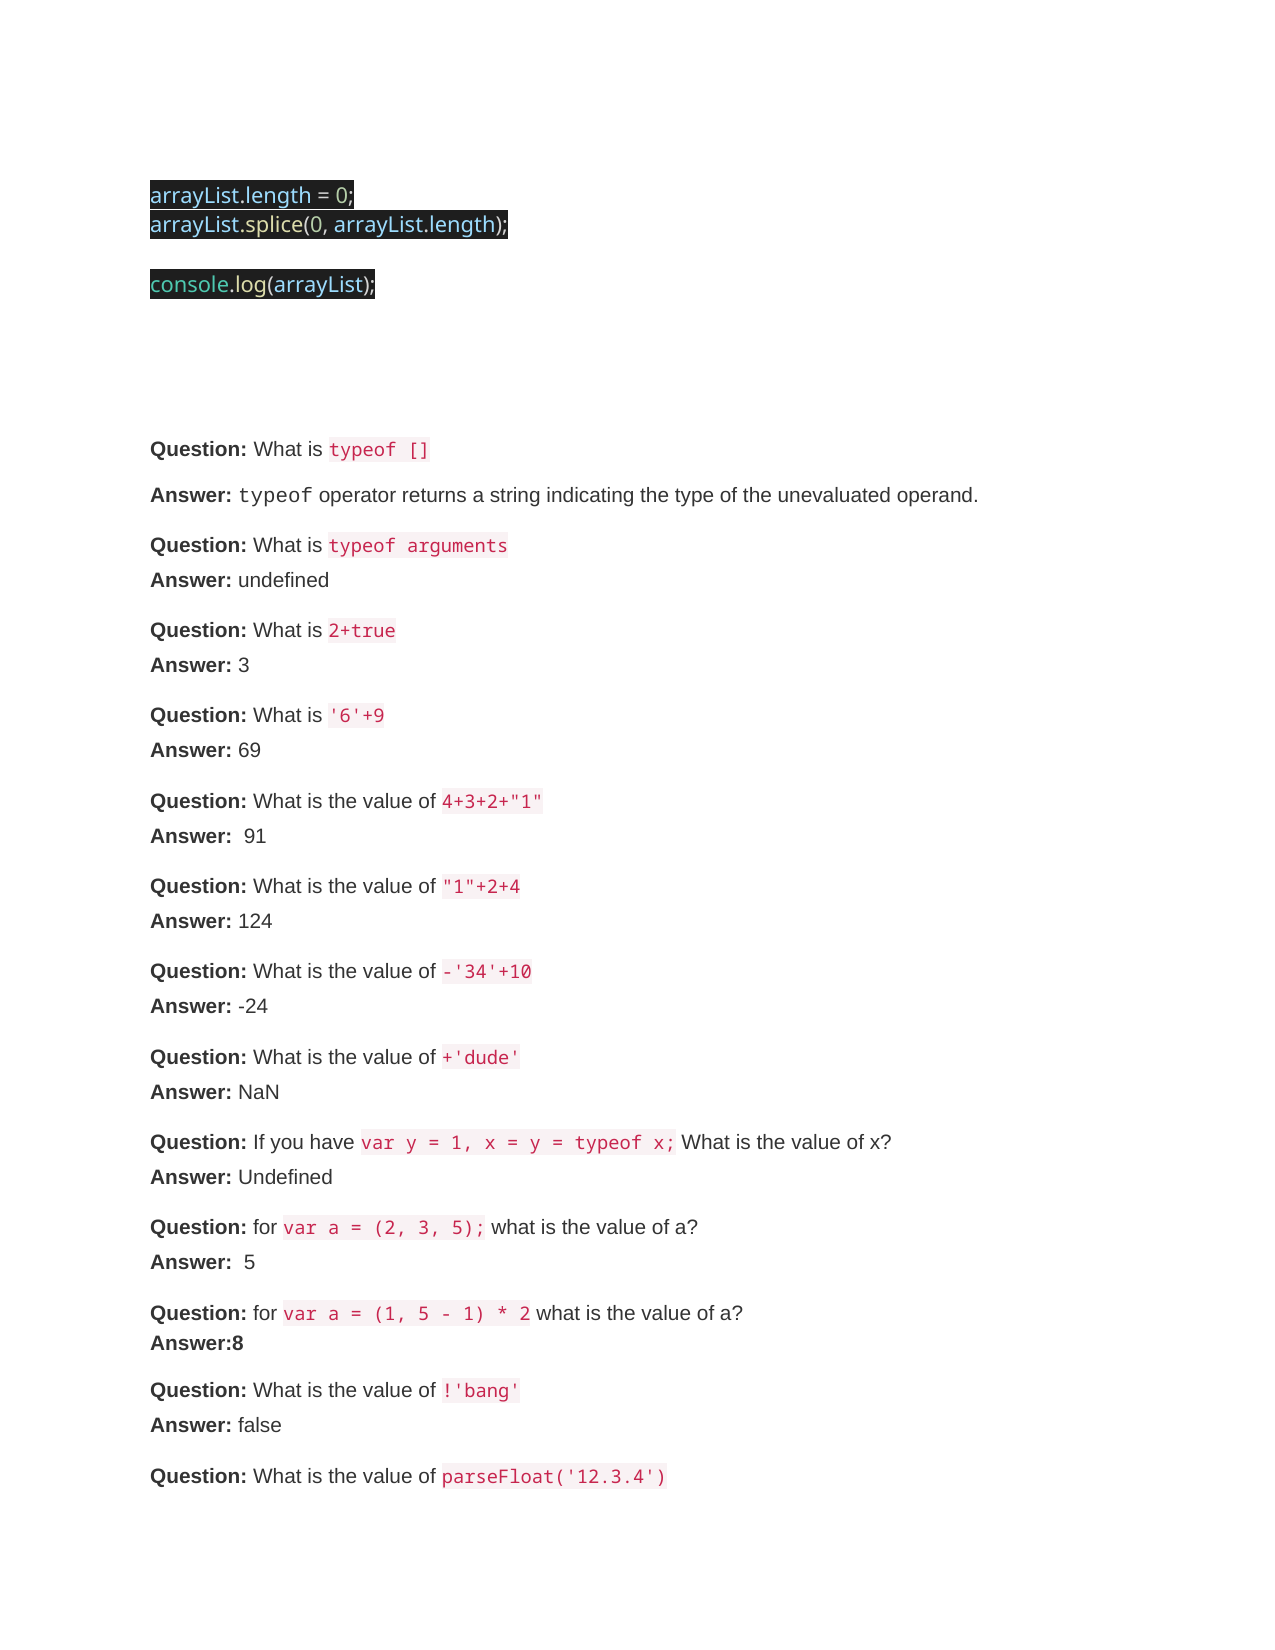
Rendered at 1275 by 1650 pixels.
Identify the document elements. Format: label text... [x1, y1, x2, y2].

text Question: What is typeof [] [150, 436, 1125, 462]
text Answer: undefined [150, 563, 1125, 593]
text Question: What is typeof arguments [150, 528, 1125, 558]
text Answer: 3 [150, 648, 1125, 679]
text Answer: 5 [150, 1246, 1125, 1276]
text Answer: Undefined [150, 1160, 1125, 1191]
text Answer: false [150, 1409, 1125, 1439]
text Answer: typeof operator returns a string indicating the type of the unevaluated operand. [150, 478, 1125, 508]
text Question: What is the value of parseFloat('12.3.4') [150, 1459, 1125, 1489]
text Question: for var a = (1, 5 - 1) * 2 what is the value of a? [150, 1296, 1125, 1326]
text Question: What is the value of -'34'+10 [150, 954, 1125, 985]
text Question: What is the value of !'bang' [150, 1374, 1125, 1404]
text Answer: -24 [150, 989, 1125, 1020]
text Answer: NaN [150, 1075, 1125, 1105]
text Question: What is '6'+9 [150, 699, 1125, 729]
text Question: If you have var y = 1, x = y = typeof x; What is the value of x? [150, 1125, 1125, 1156]
text Answer: 69 [150, 734, 1125, 764]
text Question: What is 2+true [150, 613, 1125, 644]
text Question: for var a = (2, 3, 5); what is the value of a? [150, 1211, 1125, 1241]
text arrayList.length = 0; [150, 180, 1125, 209]
text arrayList.splice(0, arrayList.length); [150, 209, 1125, 239]
text Answer: 124 [150, 904, 1125, 935]
text Answer: 91 [150, 819, 1125, 849]
text Answer:8 [150, 1331, 1125, 1355]
text Question: What is the value of 4+3+2+"1" [150, 784, 1125, 814]
text console.log(arrayList); [150, 269, 1125, 299]
text Question: What is the value of +'dude' [150, 1040, 1125, 1070]
text Question: What is the value of "1"+2+4 [150, 869, 1125, 900]
